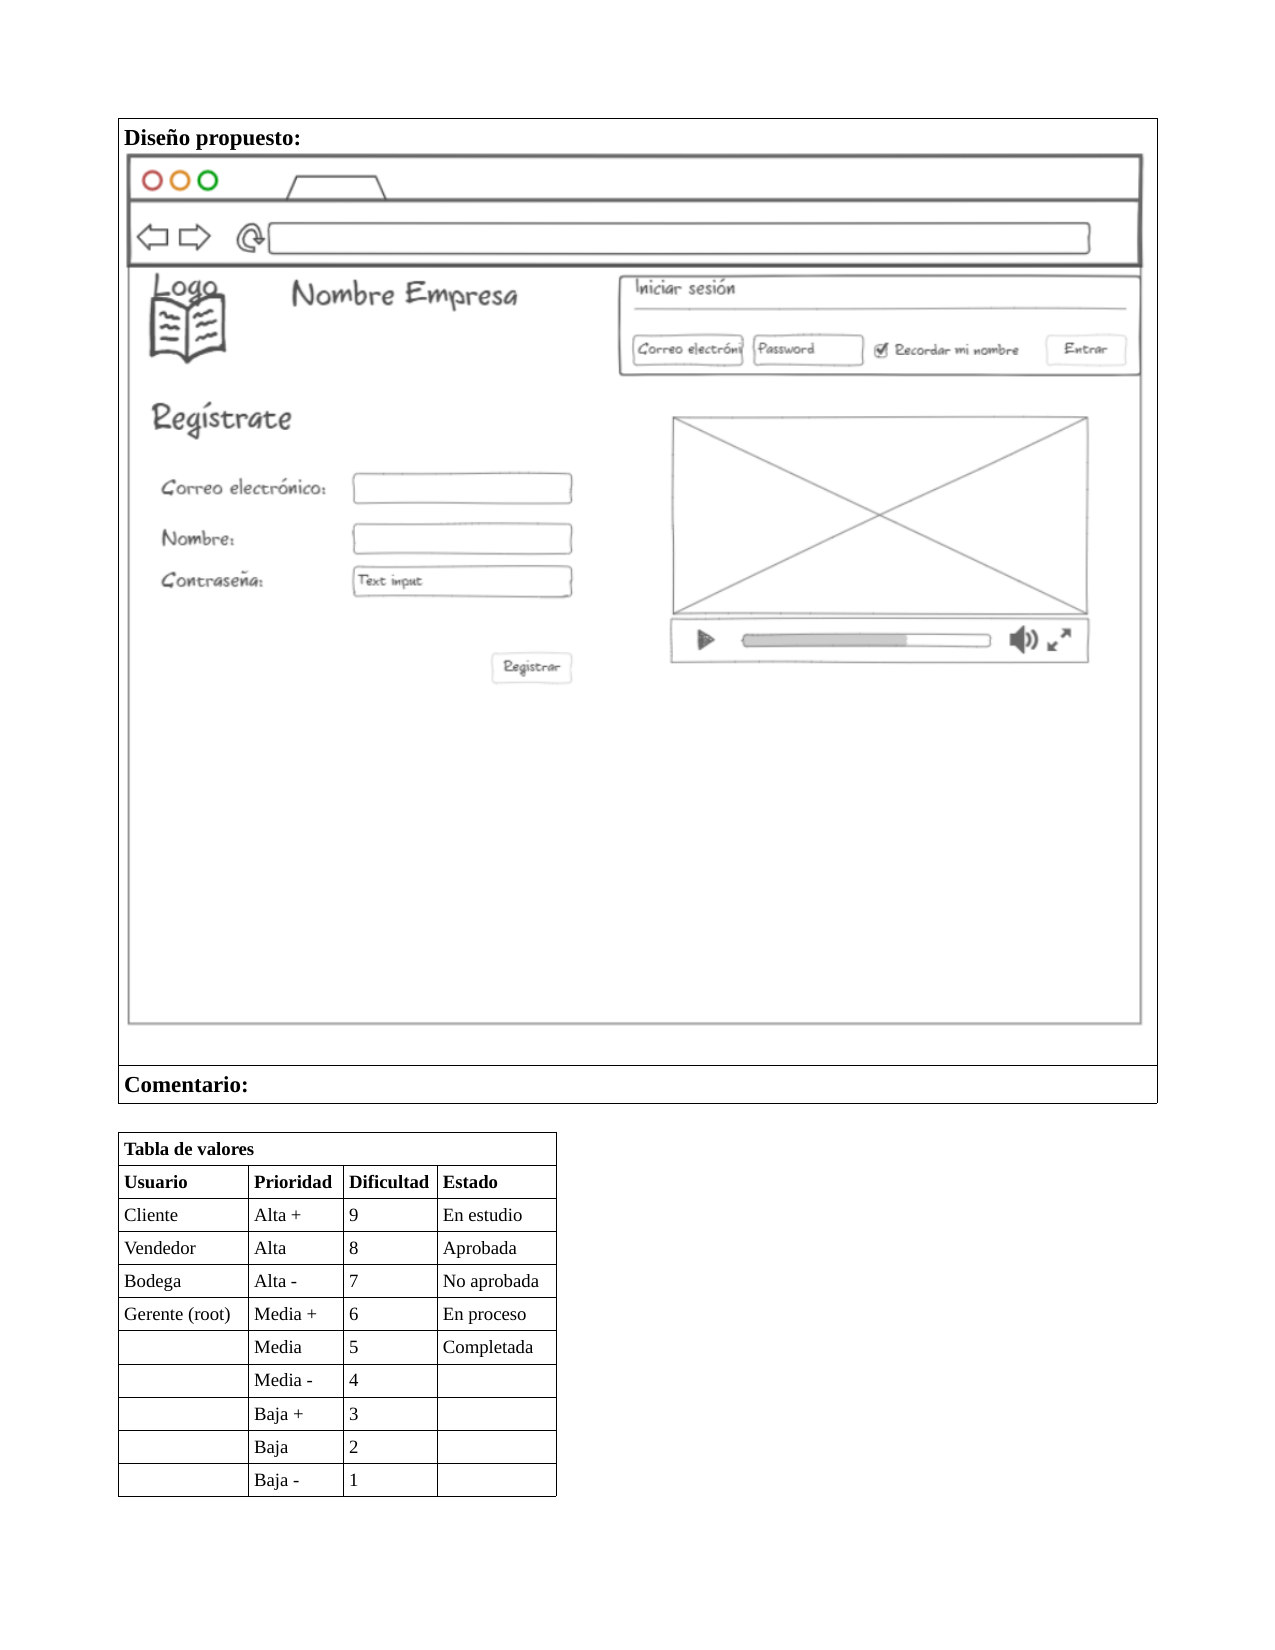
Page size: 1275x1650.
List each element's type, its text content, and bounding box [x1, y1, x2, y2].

table_cell Alta + [249, 1199, 343, 1231]
table_cell Alta - [249, 1265, 343, 1297]
table_cell Media [249, 1331, 343, 1363]
table_cell Media - [249, 1365, 343, 1397]
table_cell Usuario [119, 1166, 248, 1198]
table_cell En proceso [438, 1298, 556, 1330]
table_cell Gerente (root) [119, 1298, 248, 1330]
table_cell 7 [344, 1265, 437, 1297]
table_cell Baja - [249, 1464, 343, 1496]
table_cell Comentario: [119, 1066, 1157, 1103]
table_cell 4 [344, 1365, 437, 1397]
table_cell Estado [438, 1166, 556, 1198]
table_cell Cliente [119, 1199, 248, 1231]
table_cell 8 [344, 1232, 437, 1264]
picture [123, 150, 1152, 1033]
table_cell 1 [344, 1464, 437, 1496]
table_cell [438, 1365, 556, 1397]
table_cell Completada [438, 1331, 556, 1363]
table_cell Vendedor [119, 1232, 248, 1264]
table_cell 5 [344, 1331, 437, 1363]
table_cell Alta [249, 1232, 343, 1264]
table_cell 2 [344, 1431, 437, 1463]
table_cell 6 [344, 1298, 437, 1330]
table_cell Baja + [249, 1398, 343, 1430]
table_cell Dificultad [344, 1166, 437, 1198]
table_cell 3 [344, 1398, 437, 1430]
table_cell [119, 1365, 248, 1397]
table_cell Media + [249, 1298, 343, 1330]
table_cell [438, 1464, 556, 1496]
table_cell Diseño propuesto: [119, 119, 1157, 1065]
table_cell [438, 1431, 556, 1463]
table_cell [119, 1431, 248, 1463]
table_cell [438, 1398, 556, 1430]
table_cell 9 [344, 1199, 437, 1231]
table_cell No aprobada [438, 1265, 556, 1297]
table_cell Prioridad [249, 1166, 343, 1198]
table_cell [119, 1398, 248, 1430]
table_cell Bodega [119, 1265, 248, 1297]
table_cell Aprobada [438, 1232, 556, 1264]
table_cell [119, 1331, 248, 1363]
table_cell En estudio [438, 1199, 556, 1231]
table_cell [119, 1464, 248, 1496]
table_cell Baja [249, 1431, 343, 1463]
table_header Tabla de valores [119, 1133, 556, 1165]
